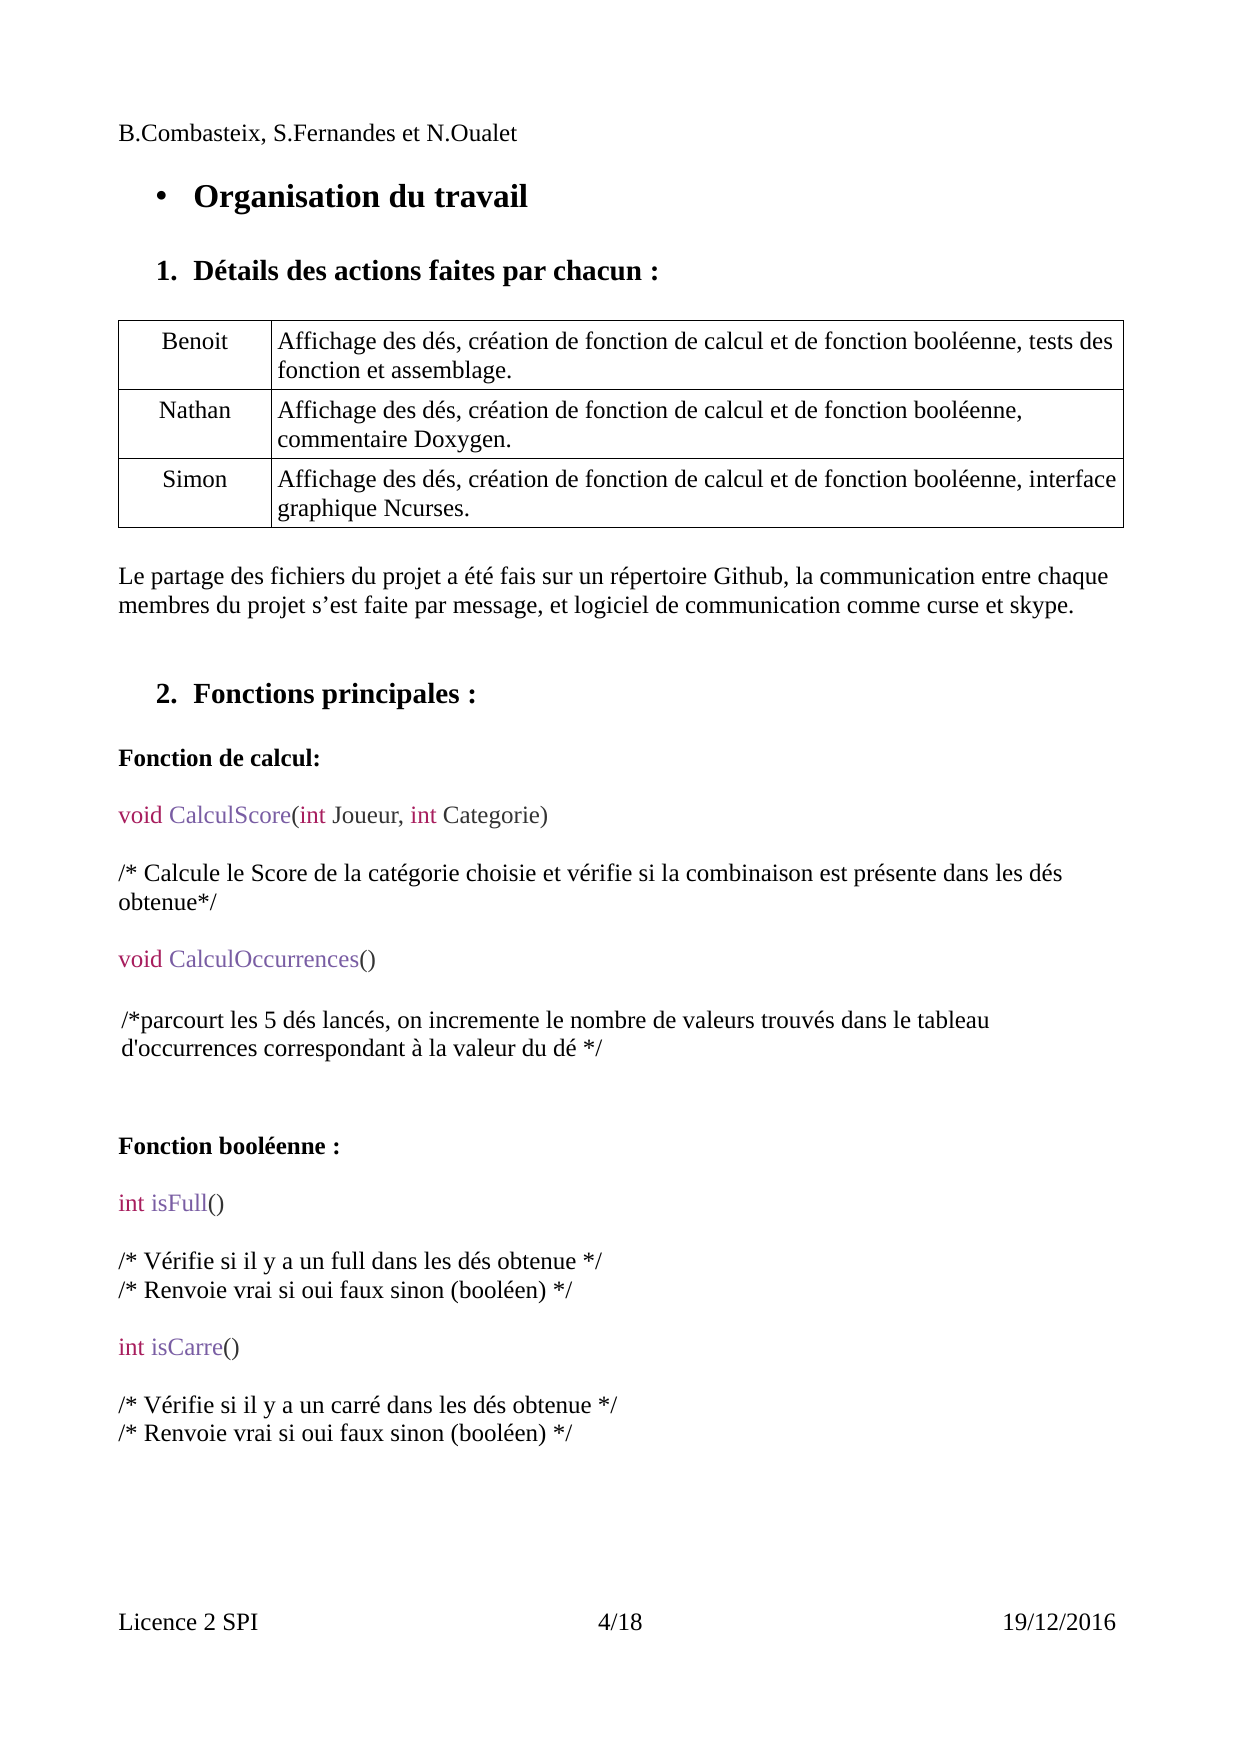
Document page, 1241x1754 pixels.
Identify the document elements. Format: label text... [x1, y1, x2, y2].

table_header /*parcourt les 5 dés lancés, on incremente le nombre de valeurs trouvés dans le tableau d'occurrences correspondant à la valeur du dé */ [118, 1002, 1115, 1065]
text Le partage des fichiers du projet a été fais sur un répertoire Github, la communication entre chaque membres du projet s’est faite par message, et logiciel de communication comme curse et skype. [118, 561, 1122, 618]
text /* Renvoie vrai si oui faux sinon (booléen) */ [118, 1275, 1122, 1303]
text Fonction booléenne : [118, 1131, 1122, 1160]
table_cell [118, 1065, 1115, 1102]
table_cell Affichage des dés, création de fonction de calcul et de fonction booléenne, commentaire Doxygen. [272, 390, 1123, 458]
table_cell Affichage des dés, création de fonction de calcul et de fonction booléenne, interface graphique Ncurses. [272, 459, 1123, 527]
text void CalculScore(int Joueur, int Categorie) [118, 801, 1122, 829]
list Fonctions principales : [156, 676, 1122, 709]
list Détails des actions faites par chacun : [156, 253, 1122, 287]
table_cell Nathan [119, 390, 271, 458]
table_cell [1115, 1065, 1123, 1102]
text int isFull() [118, 1188, 1122, 1217]
text /* Vérifie si il y a un full dans les dés obtenue */ [118, 1246, 1122, 1275]
table_header Affichage des dés, création de fonction de calcul et de fonction booléenne, tests des fonction et assemblage. [272, 321, 1123, 389]
list Organisation du travail [156, 176, 1122, 215]
text /* Vérifie si il y a un carré dans les dés obtenue */ [118, 1390, 1122, 1418]
text int isCarre() [118, 1332, 1122, 1361]
table_header [1115, 1002, 1123, 1065]
text /* Renvoie vrai si oui faux sinon (booléen) */ [118, 1418, 1122, 1447]
text Fonction de calcul: [118, 743, 1122, 772]
table_header Benoit [119, 321, 271, 389]
table_cell Simon [119, 459, 271, 527]
text void CalculOccurrences() [118, 944, 1122, 973]
text /* Calcule le Score de la catégorie choisie et vérifie si la combinaison est présente dans les dés obtenue*/ [118, 858, 1122, 916]
